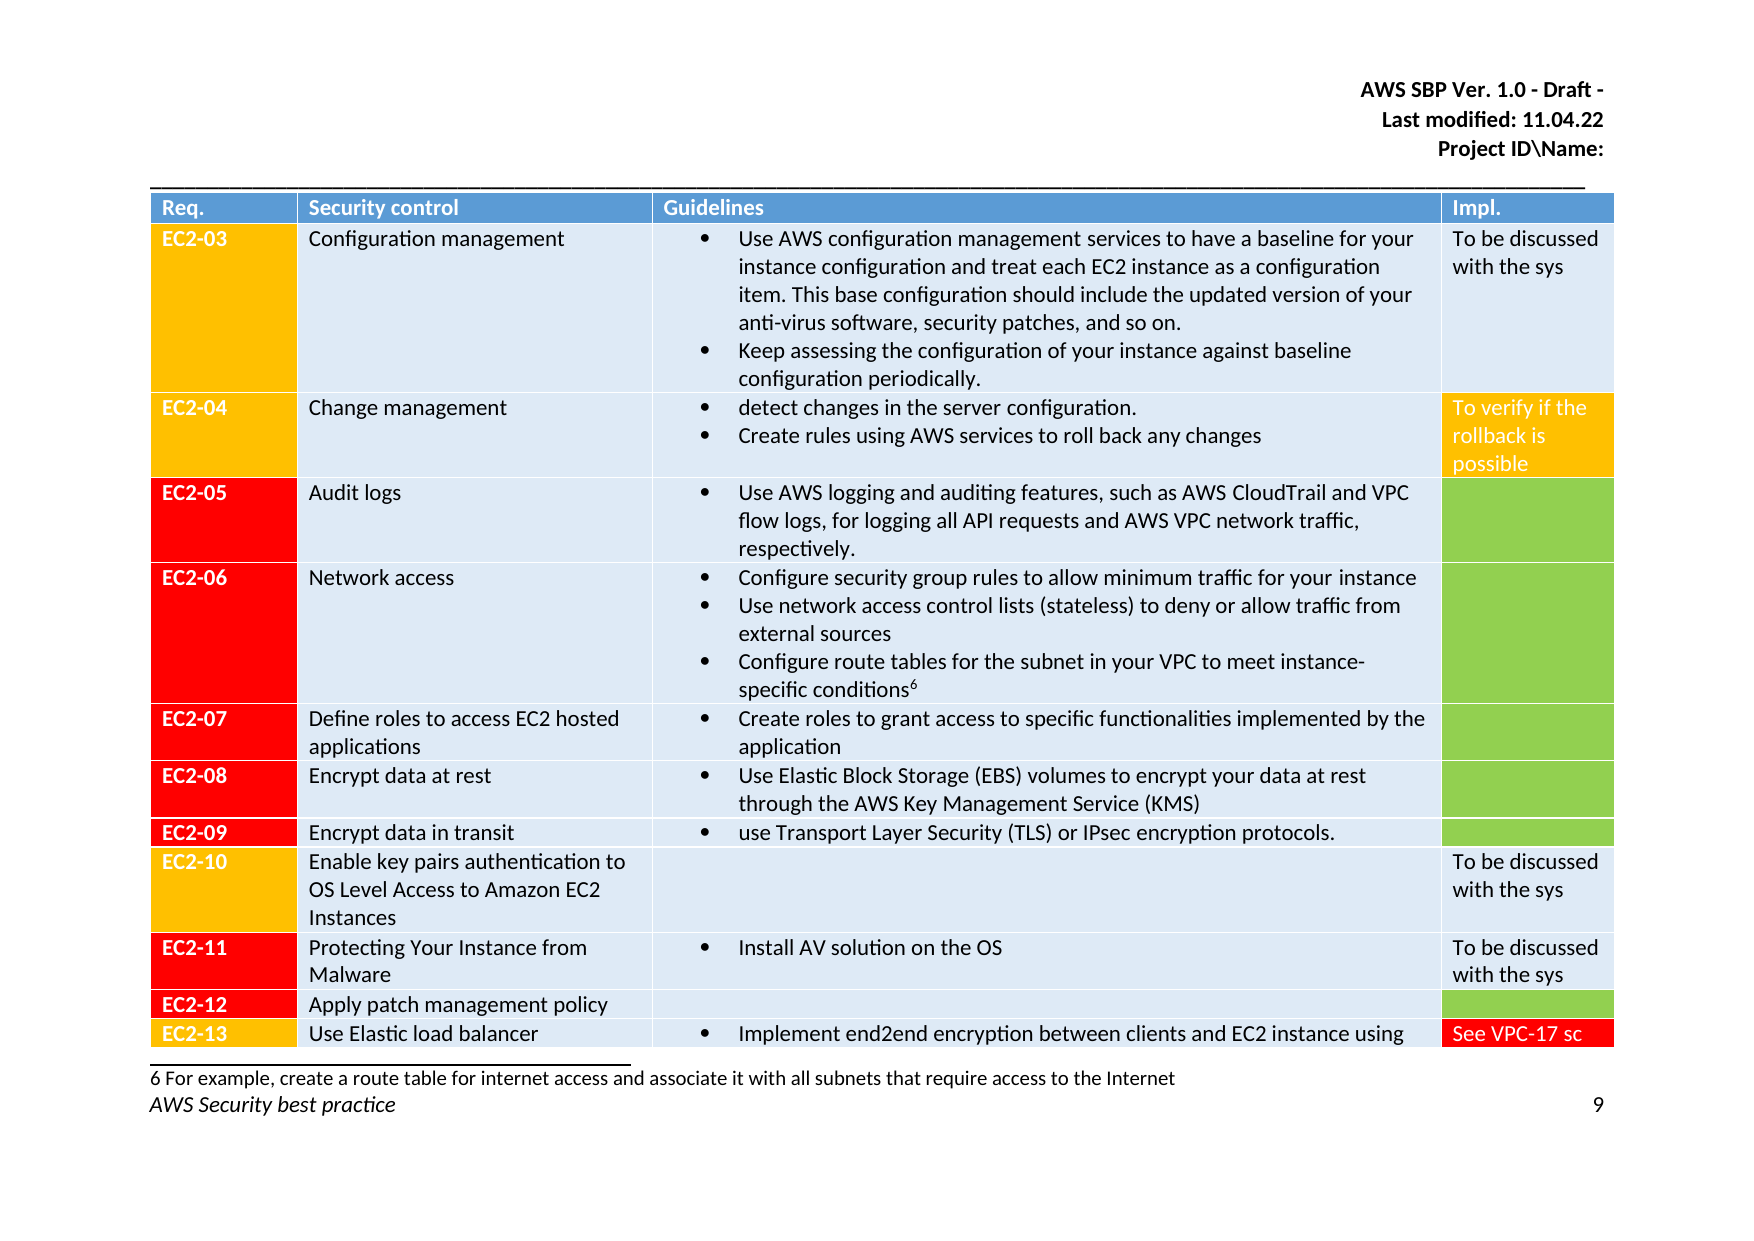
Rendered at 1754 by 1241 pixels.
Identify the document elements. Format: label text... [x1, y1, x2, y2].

table_cell [1442, 819, 1614, 846]
table_cell EC2-10 [151, 848, 297, 932]
table_cell use Transport Layer Security (TLS) or IPsec encryption protocols. [653, 819, 1441, 846]
table_cell EC2-07 [151, 704, 297, 760]
table_cell Create roles to grant access to specific functionalities implemented by the application [653, 704, 1441, 760]
table_cell EC2-09 [151, 819, 297, 846]
table_cell EC2-08 [151, 761, 297, 817]
table_cell [653, 848, 1441, 932]
table_cell EC2-05 [151, 478, 297, 562]
table_cell Audit logs [298, 478, 652, 562]
table_cell Define roles to access EC2 hosted applications [298, 704, 652, 760]
table_cell To be discussed with the sys [1442, 848, 1614, 932]
table_cell Encrypt data in transit [298, 819, 652, 846]
table_cell To be discussed with the sys [1442, 224, 1614, 392]
table_cell Install AV solution on the OS [653, 933, 1441, 989]
table_cell [1442, 704, 1614, 760]
table_cell Network access [298, 563, 652, 703]
table_cell EC2-03 [151, 224, 297, 392]
table_header Guidelines [653, 193, 1441, 223]
table_header Security control [298, 193, 652, 223]
table_cell Apply patch management policy [298, 990, 652, 1018]
table_cell Encrypt data at rest [298, 761, 652, 817]
table_cell See VPC-17 sc [1442, 1019, 1614, 1047]
table_cell Use Elastic load balancer [298, 1019, 652, 1047]
table_cell [1442, 478, 1614, 562]
table_cell EC2-06 [151, 563, 297, 703]
table_cell EC2-13 [151, 1019, 297, 1047]
table_cell EC2-12 [151, 990, 297, 1018]
table_cell To be discussed with the sys [1442, 933, 1614, 989]
table_cell Protecting Your Instance from Malware [298, 933, 652, 989]
table_cell Configuration management [298, 224, 652, 392]
table_cell Use AWS logging and auditing features, such as AWS CloudTrail and VPC flow logs, for logging all API requests and AWS VPC network traffic, respectively. [653, 478, 1441, 562]
table_header Impl. [1442, 193, 1614, 223]
table_cell [1442, 563, 1614, 703]
table_cell detect changes in the server configuration. Create rules using AWS services to roll back any changes [653, 393, 1441, 477]
table_cell [1442, 990, 1614, 1018]
table_cell To verify if the rollback is possible [1442, 393, 1614, 477]
table_cell [653, 990, 1441, 1018]
table_cell [1442, 761, 1614, 817]
table_cell Use Elastic Block Storage (EBS) volumes to encrypt your data at rest through the AWS Key Management Service (KMS) [653, 761, 1441, 817]
table_cell Enable key pairs authentication to OS Level Access to Amazon EC2 Instances [298, 848, 652, 932]
table_cell Change management [298, 393, 652, 477]
table_cell EC2-04 [151, 393, 297, 477]
table_cell EC2-11 [151, 933, 297, 989]
table_cell Configure security group rules to allow minimum traffic for your instance Use network access control lists (stateless) to deny or allow traffic from external sources Configure route tables for the subnet in your VPC to meet instance-specific conditions [653, 563, 1441, 703]
table_cell Implement end2end encryption between clients and EC2 instance using [653, 1019, 1441, 1047]
table_cell Use AWS configuration management services to have a baseline for your instance configuration and treat each EC2 instance as a configuration item. This base configuration should include the updated version of your anti-virus software, security patches, and so on. Keep assessing the configuration of your instance against baseline configuration periodically. [653, 224, 1441, 392]
table_header Req. [151, 193, 297, 223]
